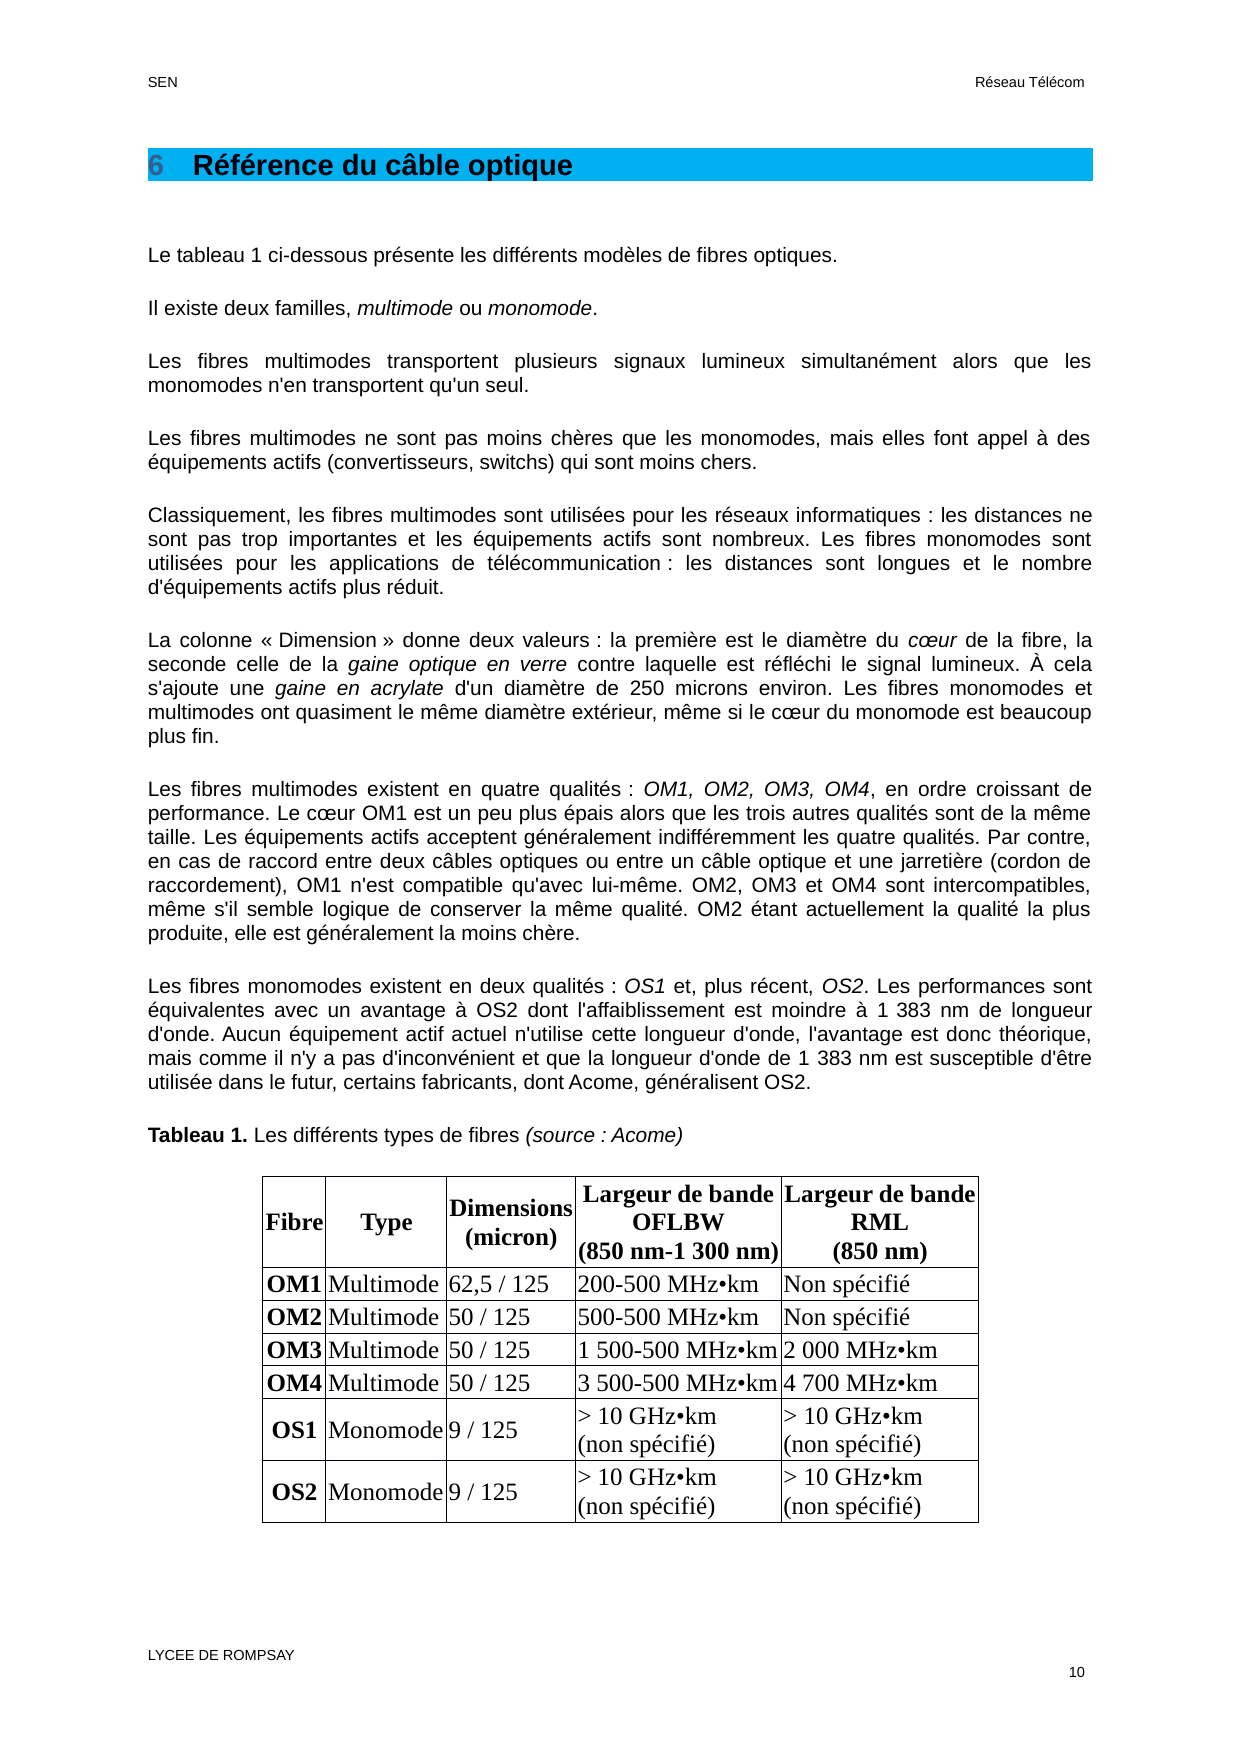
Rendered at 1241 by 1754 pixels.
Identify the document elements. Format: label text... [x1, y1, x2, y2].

table_cell 50 / 125 [447, 1366, 575, 1398]
table_cell Multimode [326, 1334, 446, 1365]
table_header Type [326, 1177, 446, 1267]
text La colonne « Dimension » donne deux valeurs : la première est le diamètre du cœur de la fibre, la seconde celle de la gaine optique en verre contre laquelle est réfléchi le signal lumineux. À cela s'ajoute une gaine en acrylate d'un diamètre de 250 microns environ. Les fibres monomodes et multimodes ont quasiment le même diamètre extérieur, même si le cœur du monomode est beaucoup plus fin. [148, 628, 1093, 748]
table_cell > 10 GHz•km (non spécifié) [576, 1461, 781, 1522]
table_header Largeur de bande RML (850 nm) [782, 1177, 978, 1267]
table_cell Non spécifié [782, 1268, 978, 1299]
table_cell Monomode [326, 1399, 446, 1460]
text Les fibres monomodes existent en deux qualités : OS1 et, plus récent, OS2. Les performances sont équivalentes avec un avantage à OS2 dont l'affaiblissement est moindre à 1 383 nm de longueur d'onde. Aucun équipement actif actuel n'utilise cette longueur d'onde, l'avantage est donc théorique, mais comme il n'y a pas d'inconvénient et que la longueur d'onde de 1 383 nm est susceptible d'être utilisée dans le futur, certains fabricants, dont Acome, généralisent OS2. [148, 974, 1093, 1094]
text Les fibres multimodes existent en quatre qualités : OM1, OM2, OM3, OM4, en ordre croissant de performance. Le cœur OM1 est un peu plus épais alors que les trois autres qualités sont de la même taille. Les équipements actifs acceptent généralement indifféremment les quatre qualités. Par contre, en cas de raccord entre deux câbles optiques ou entre un câble optique et une jarretière (cordon de raccordement), OM1 n'est compatible qu'avec lui-même. OM2, OM3 et OM4 sont intercompatibles, même s'il semble logique de conserver la même qualité. OM2 étant actuellement la qualité la plus produite, elle est généralement la moins chère. [148, 777, 1093, 945]
table_cell OM2 [263, 1301, 325, 1332]
table_cell Multimode [326, 1366, 446, 1398]
text Les fibres multimodes transportent plusieurs signaux lumineux simultanément alors que les monomodes n'en transportent qu'un seul. [148, 349, 1093, 397]
text Les fibres multimodes ne sont pas moins chères que les monomodes, mais elles font appel à des équipements actifs (convertisseurs, switchs) qui sont moins chers. [148, 426, 1093, 474]
table_cell 200-500 MHz•km [576, 1268, 781, 1299]
table_header Largeur de bande OFLBW (850 nm-1 300 nm) [576, 1177, 781, 1267]
text Il existe deux familles, multimode ou monomode. [148, 296, 1093, 320]
table_cell 9 / 125 [447, 1399, 575, 1460]
table_cell 50 / 125 [447, 1301, 575, 1332]
table_cell 50 / 125 [447, 1334, 575, 1365]
table_cell OM1 [263, 1268, 325, 1299]
table_cell Non spécifié [782, 1301, 978, 1332]
table_cell OS1 [263, 1399, 325, 1460]
table_cell Monomode [326, 1461, 446, 1522]
table_cell 62,5 / 125 [447, 1268, 575, 1299]
table_cell 9 / 125 [447, 1461, 575, 1522]
table_cell 2 000 MHz•km [782, 1334, 978, 1365]
table_cell Multimode [326, 1268, 446, 1299]
table_cell OM3 [263, 1334, 325, 1365]
table_cell Multimode [326, 1301, 446, 1332]
table_cell > 10 GHz•km (non spécifié) [576, 1399, 781, 1460]
table_cell 500-500 MHz•km [576, 1301, 781, 1332]
table_cell 1 500-500 MHz•km [576, 1334, 781, 1365]
table_cell OS2 [263, 1461, 325, 1522]
table_cell 4 700 MHz•km [782, 1366, 978, 1398]
text Classiquement, les fibres multimodes sont utilisées pour les réseaux informatiques : les distances ne sont pas trop importantes et les équipements actifs sont nombreux. Les fibres monomodes sont utilisées pour les applications de télécommunication : les distances sont longues et le nombre d'équipements actifs plus réduit. [148, 503, 1093, 599]
table_cell > 10 GHz•km (non spécifié) [782, 1399, 978, 1460]
table_cell 3 500-500 MHz•km [576, 1366, 781, 1398]
text Le tableau 1 ci-dessous présente les différents modèles de fibres optiques. [148, 243, 1093, 267]
table_cell > 10 GHz•km (non spécifié) [782, 1461, 978, 1522]
table_header Fibre [263, 1177, 325, 1267]
subtitle Référence du câble optique [148, 148, 1093, 181]
table_cell OM4 [263, 1366, 325, 1398]
table_header Dimensions (micron) [447, 1177, 575, 1267]
text Tableau 1. Les différents types de fibres (source : Acome) [148, 1123, 1093, 1147]
